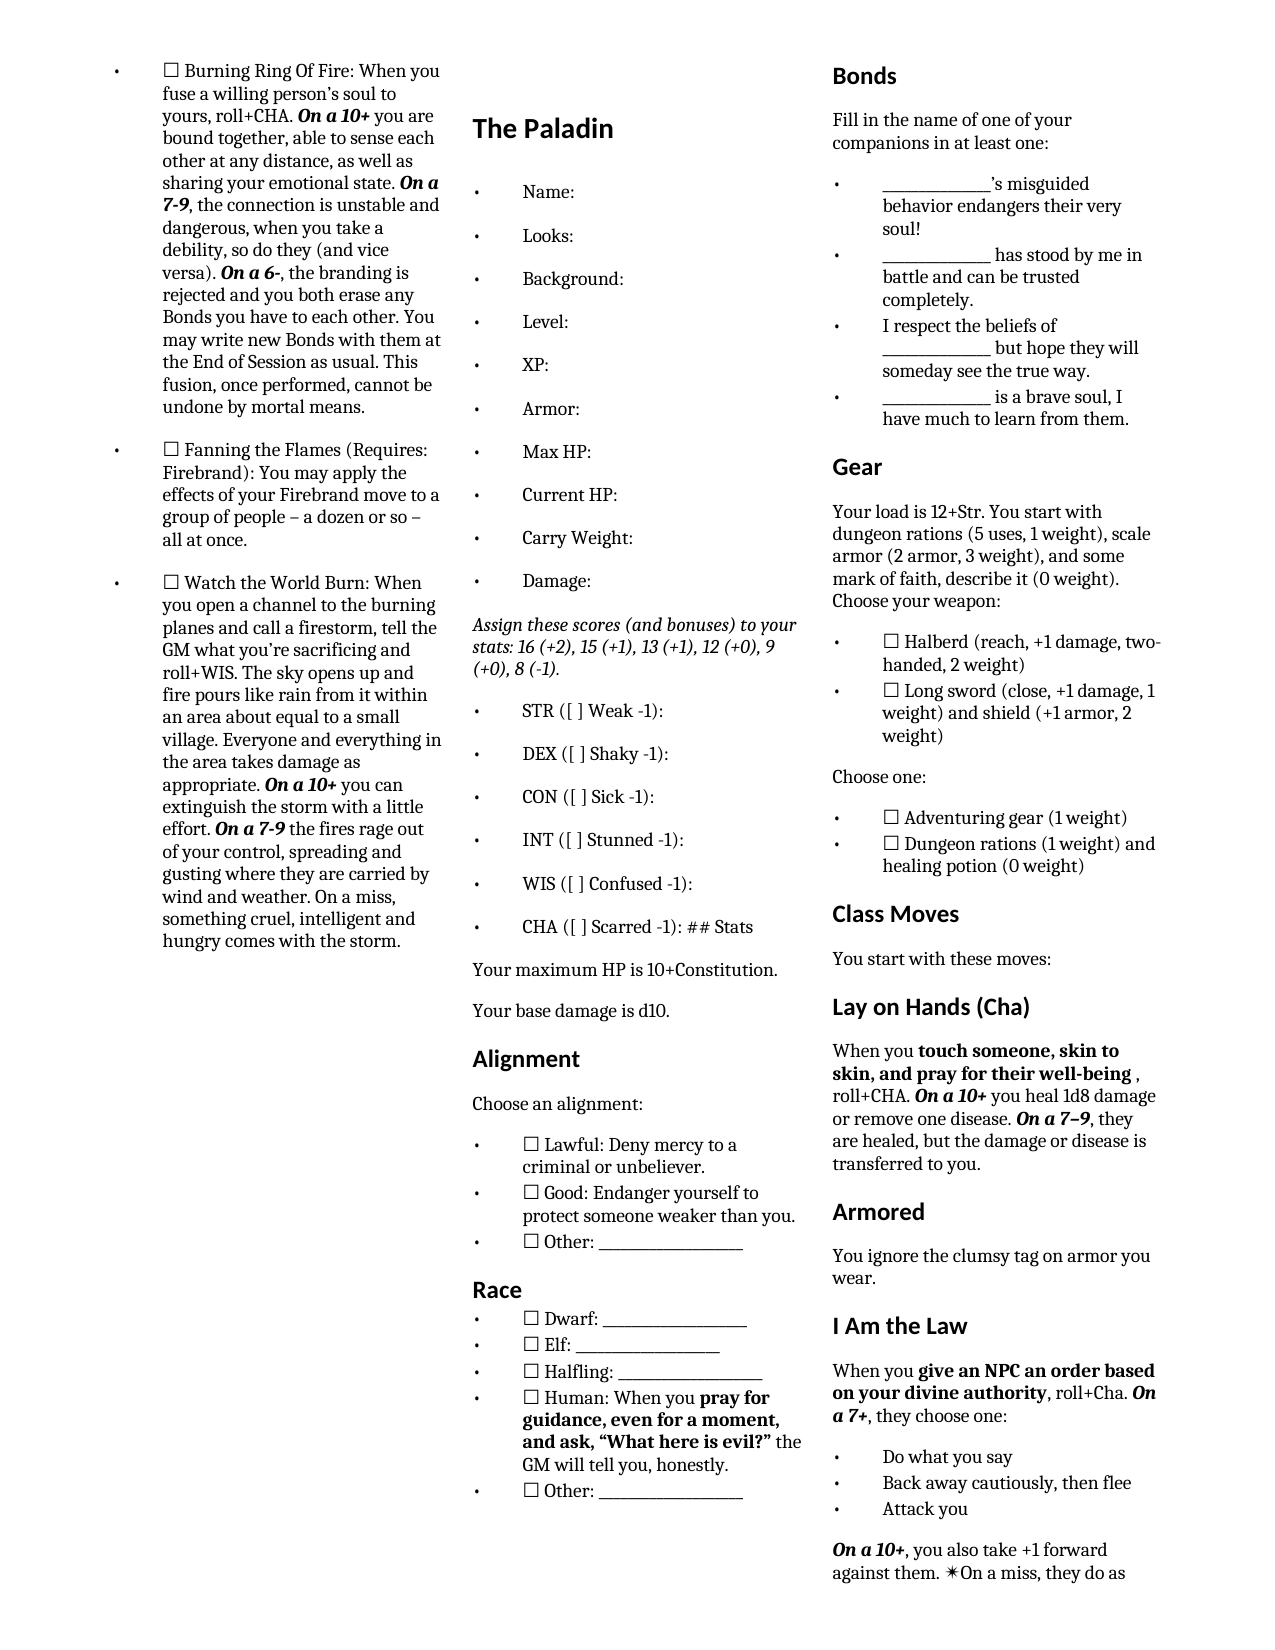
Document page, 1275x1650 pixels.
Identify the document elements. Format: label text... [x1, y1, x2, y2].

subtitle Race [472, 1274, 802, 1304]
text Choose one: [832, 766, 1162, 788]
list Do what you say [832, 1446, 1162, 1468]
list ☐ Adventuring gear (1 weight) [832, 807, 1162, 829]
text You start with these moves: [832, 948, 1162, 970]
subtitle Lay on Hands (Cha) [832, 991, 1162, 1022]
list ☐ Dwarf: ____________________ [472, 1308, 802, 1331]
list _______________ is a brave soul, I have much to learn from them. [832, 386, 1162, 430]
list ☐ Long sword (close, +1 damage, 1 weight) and shield (+1 armor, 2 weight) [832, 680, 1162, 747]
text Assign these scores (and bonuses) to your stats: 16 (+2), 15 (+1), 13 (+1), 12 (+0), 9 (+0), 8 (-1). [472, 613, 802, 681]
text When you give an NPC an order based on your divine authority, roll+Cha. On a 7+, they choose one: [832, 1360, 1162, 1427]
text On a 10+, you also take +1 forward against them. ✴On a miss, they do as [832, 1539, 1162, 1584]
list ☐ Watch the World Burn: When you open a channel to the burning planes and call a firestorm, tell the GM what you’re sacrificing and roll+WIS. The sky opens up and fire pours like rain from it within an area about equal to a small village. Everyone and everything in the area takes damage as appropriate. On a 10+ you can extinguish the storm with a little effort. On a 7-9 the fires rage out of your control, spreading and gusting where they are carried by wind and weather. On a miss, something cruel, intelligent and hungry comes with the storm. [112, 572, 442, 953]
subtitle The Paladin [472, 110, 802, 181]
text Your maximum HP is 10+Constitution. [472, 959, 802, 981]
list Looks: [472, 224, 802, 247]
text Choose an alignment: [472, 1092, 802, 1115]
list ☐ Good: Endanger yourself to protect someone weaker than you. [472, 1182, 802, 1227]
list ☐ Lawful: Deny mercy to a criminal or unbeliever. [472, 1134, 802, 1178]
list Attack you [832, 1498, 1162, 1520]
list Current HP: [472, 484, 802, 506]
text Your base damage is d10. [472, 1000, 802, 1022]
list ☐ Elf: ____________________ [472, 1334, 802, 1357]
subtitle Alignment [472, 1043, 802, 1074]
list ☐ Halberd (reach, +1 damage, two-handed, 2 weight) [832, 631, 1162, 676]
list ☐ Human: When you pray for guidance, even for a moment, and ask, “What here is evil?” the GM will tell you, honestly. [472, 1387, 802, 1476]
list I respect the beliefs of _______________ but hope they will someday see the true way. [832, 315, 1162, 382]
list _______________’s misguided behavior endangers their very soul! [832, 173, 1162, 240]
text You ignore the clumsy tag on armor you wear. [832, 1245, 1162, 1290]
list INT ([ ] Stunned -1): [472, 829, 802, 852]
list ☐ Other: ____________________ [472, 1231, 802, 1253]
list ☐ Burning Ring Of Fire: When you fuse a willing person’s soul to yours, roll+CHA. On a 10+ you are bound together, able to sense each other at any distance, as well as sharing your emotional state. On a 7-9, the connection is unstable and dangerous, when you take a debility, so do they (and vice versa). On a 6-, the branding is rejected and you both erase any Bonds you have to each other. You may write new Bonds with them at the End of Session as usual. This fusion, once performed, cannot be undone by mortal means. [112, 60, 442, 418]
list Name: [472, 181, 802, 204]
list ☐ Other: ____________________ [472, 1480, 802, 1502]
subtitle I Am the Law [832, 1311, 1162, 1341]
list DEX ([ ] Shaky -1): [472, 743, 802, 765]
subtitle Armored [832, 1196, 1162, 1226]
list WIS ([ ] Confused -1): [472, 872, 802, 895]
text Fill in the name of one of your companions in at least one: [832, 109, 1162, 154]
list CON ([ ] Sick -1): [472, 786, 802, 808]
list Armor: [472, 397, 802, 420]
subtitle Gear [832, 451, 1162, 482]
list Damage: [472, 570, 802, 593]
text Your load is 12+Str. You start with dungeon rations (5 uses, 1 weight), scale armor (2 armor, 3 weight), and some mark of faith, describe it (0 weight). Choose your weapon: [832, 501, 1162, 612]
list Carry Weight: [472, 527, 802, 549]
list Background: [472, 268, 802, 290]
list Max HP: [472, 441, 802, 463]
subtitle Bonds [832, 60, 1162, 91]
list ☐ Halfling: ____________________ [472, 1361, 802, 1383]
text When you touch someone, skin to skin, and pray for their well-being , roll+CHA. On a 10+ you heal 1d8 damage or remove one disease. On a 7–9, they are healed, but the damage or disease is transferred to you. [832, 1040, 1162, 1175]
list ☐ Dungeon rations (1 weight) and healing potion (0 weight) [832, 833, 1162, 878]
list XP: [472, 354, 802, 377]
list _______________ has stood by me in battle and can be trusted completely. [832, 244, 1162, 311]
list ☐ Fanning the Flames (Requires: Firebrand): You may apply the effects of your Firebrand move to a group of people – a dozen or so – all at once. [112, 439, 442, 551]
subtitle Class Moves [832, 899, 1162, 929]
list Back away cautiously, then flee [832, 1472, 1162, 1494]
list Level: [472, 311, 802, 333]
list CHA ([ ] Scarred -1): ## Stats [472, 916, 802, 938]
list STR ([ ] Weak -1): [472, 699, 802, 722]
